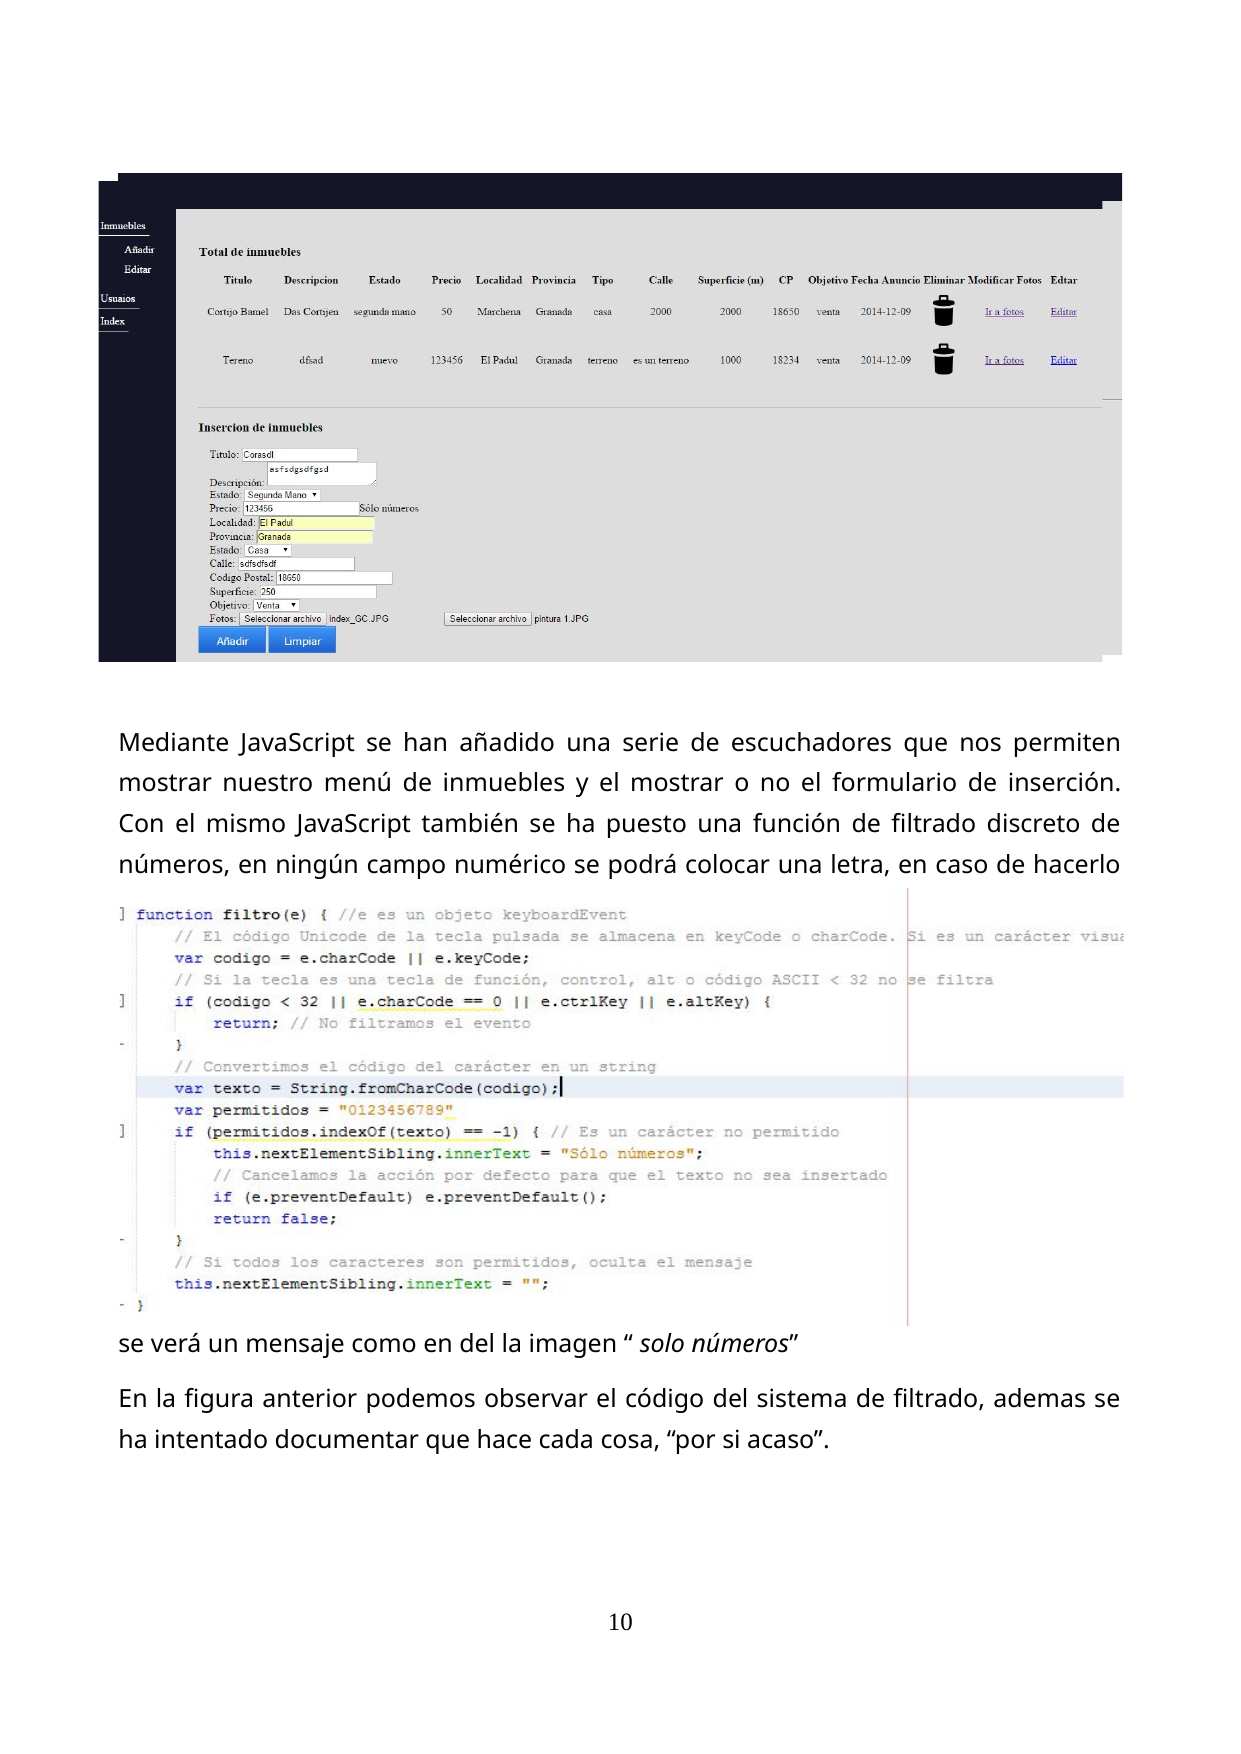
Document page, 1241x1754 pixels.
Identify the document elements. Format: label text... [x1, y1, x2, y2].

text Mediante JavaScript se han añadido una serie de escuchadores que nos permiten mostrar nuestro menú de inmuebles y el mostrar o no el formulario de inserción. Con el mismo JavaScript también se ha puesto una función de filtrado discreto de números, en ningún campo numérico se podrá colocar una letra, en caso de hacerlo se verá un mensaje como en del la imagen “ solo números” [118, 724, 1122, 1359]
text En la figura anterior podemos observar el código del sistema de filtrado, ademas se ha intentado documentar que hace cada cosa, “por si acaso”. [118, 1381, 1122, 1456]
picture [119, 888, 1124, 1326]
picture [98, 173, 1123, 662]
